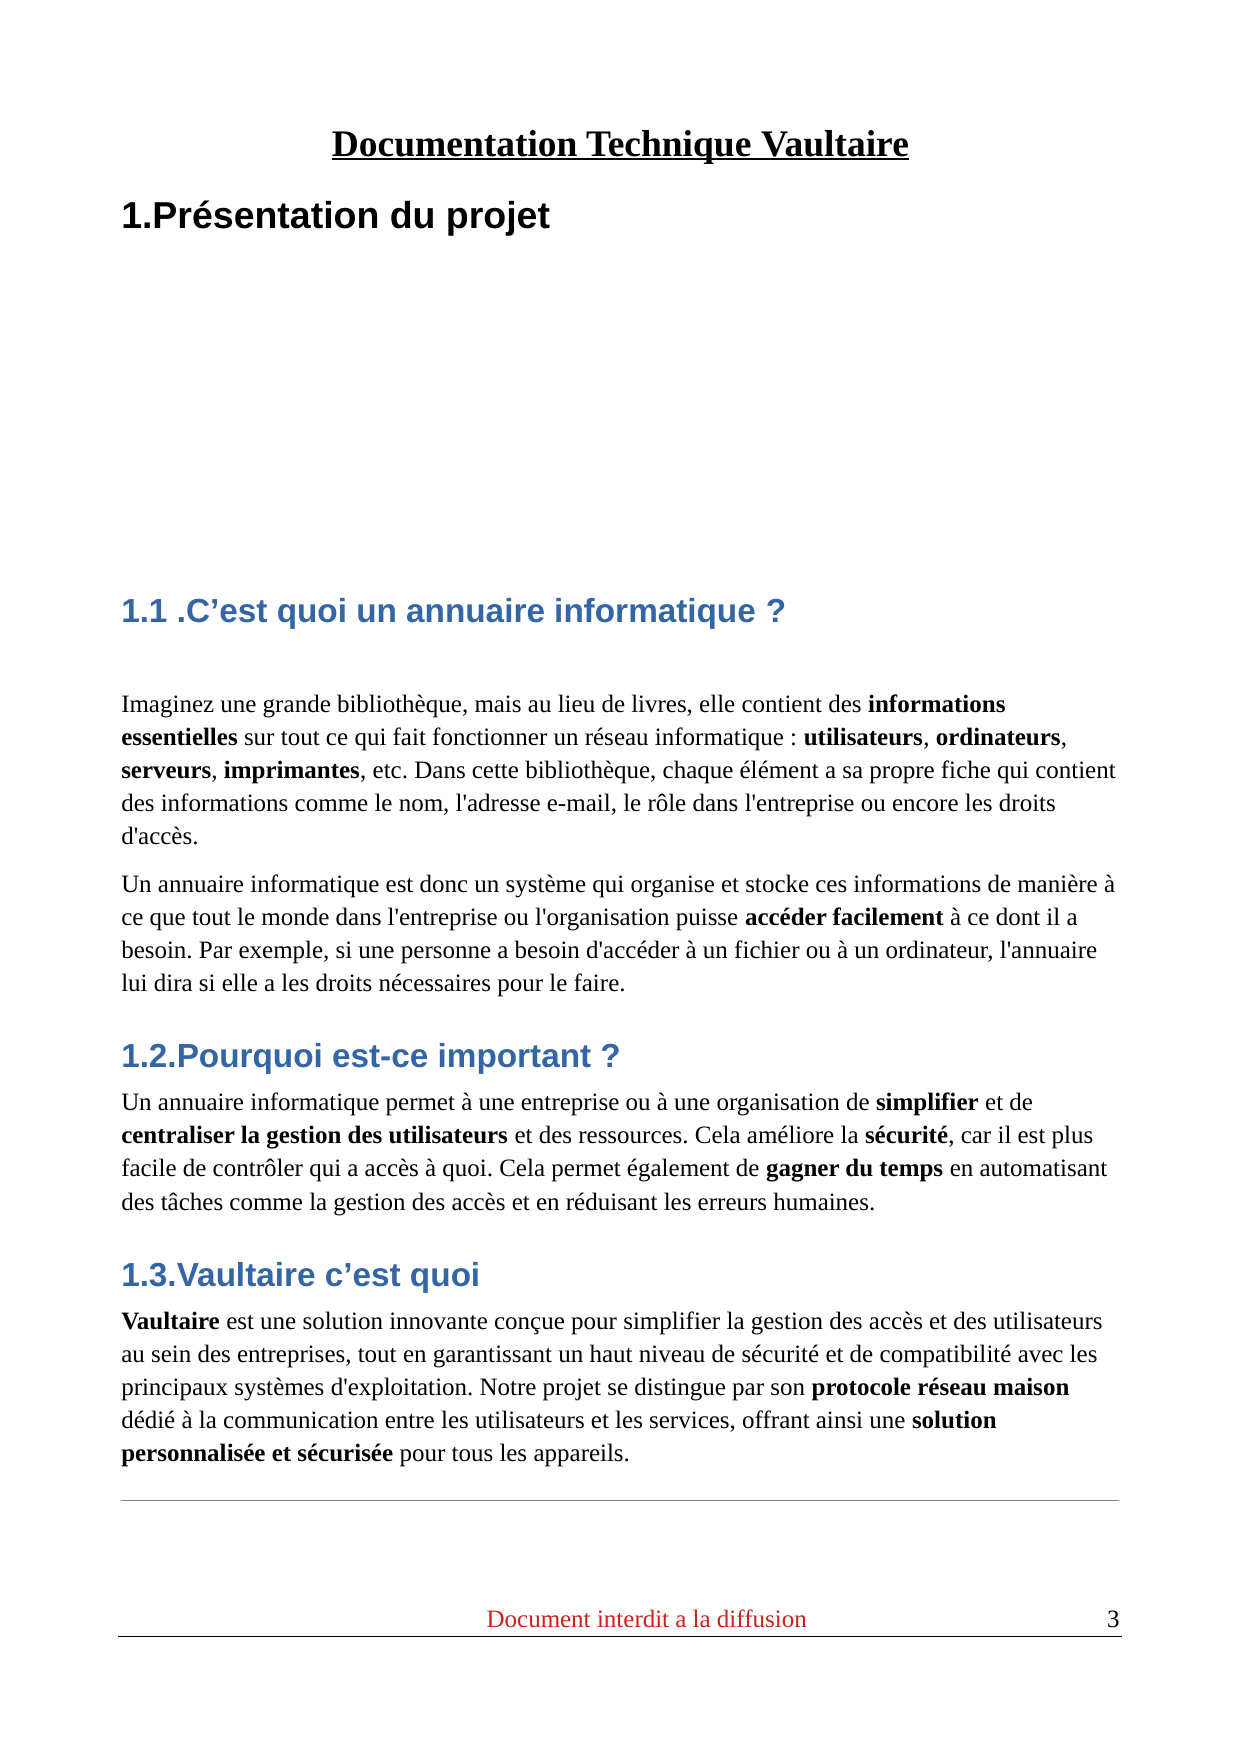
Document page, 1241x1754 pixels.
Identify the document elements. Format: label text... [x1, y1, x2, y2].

text Imaginez une grande bibliothèque, mais au lieu de livres, elle contient des informations essentielles sur tout ce qui fait fonctionner un réseau informatique : utilisateurs, ordinateurs, serveurs, imprimantes, etc. Dans cette bibliothèque, chaque élément a sa propre fiche qui contient des informations comme le nom, l'adresse e-mail, le rôle dans l'entreprise ou encore les droits d'accès. [121, 689, 1119, 850]
subtitle 1.Présentation du projet [121, 194, 1119, 237]
text Vaultaire est une solution innovante conçue pour simplifier la gestion des accès et des utilisateurs au sein des entreprises, tout en garantissant un haut niveau de sécurité et de compatibilité avec les principaux systèmes d'exploitation. Notre projet se distingue par son protocole réseau maison dédié à la communication entre les utilisateurs et les services, offrant ainsi une solution personnalisée et sécurisée pour tous les appareils. [121, 1306, 1119, 1467]
subtitle 1.2.Pourquoi est-ce important ? [121, 1037, 1119, 1075]
text Un annuaire informatique permet à une entreprise ou à une organisation de simplifier et de centraliser la gestion des utilisateurs et des ressources. Cela améliore la sécurité, car il est plus facile de contrôler qui a accès à quoi. Cela permet également de gagner du temps en automatisant des tâches comme la gestion des accès et en réduisant les erreurs humaines. [121, 1087, 1119, 1215]
text Un annuaire informatique est donc un système qui organise et stocke ces informations de manière à ce que tout le monde dans l'entreprise ou l'organisation puisse accéder facilement à ce dont il a besoin. Par exemple, si une personne a besoin d'accéder à un fichier ou à un ordinateur, l'annuaire lui dira si elle a les droits nécessaires pour le faire. [121, 869, 1119, 997]
subtitle 1.3.Vaultaire c’est quoi [121, 1255, 1119, 1293]
subtitle 1.1 .C’est quoi un annuaire informatique ? [121, 591, 1119, 629]
